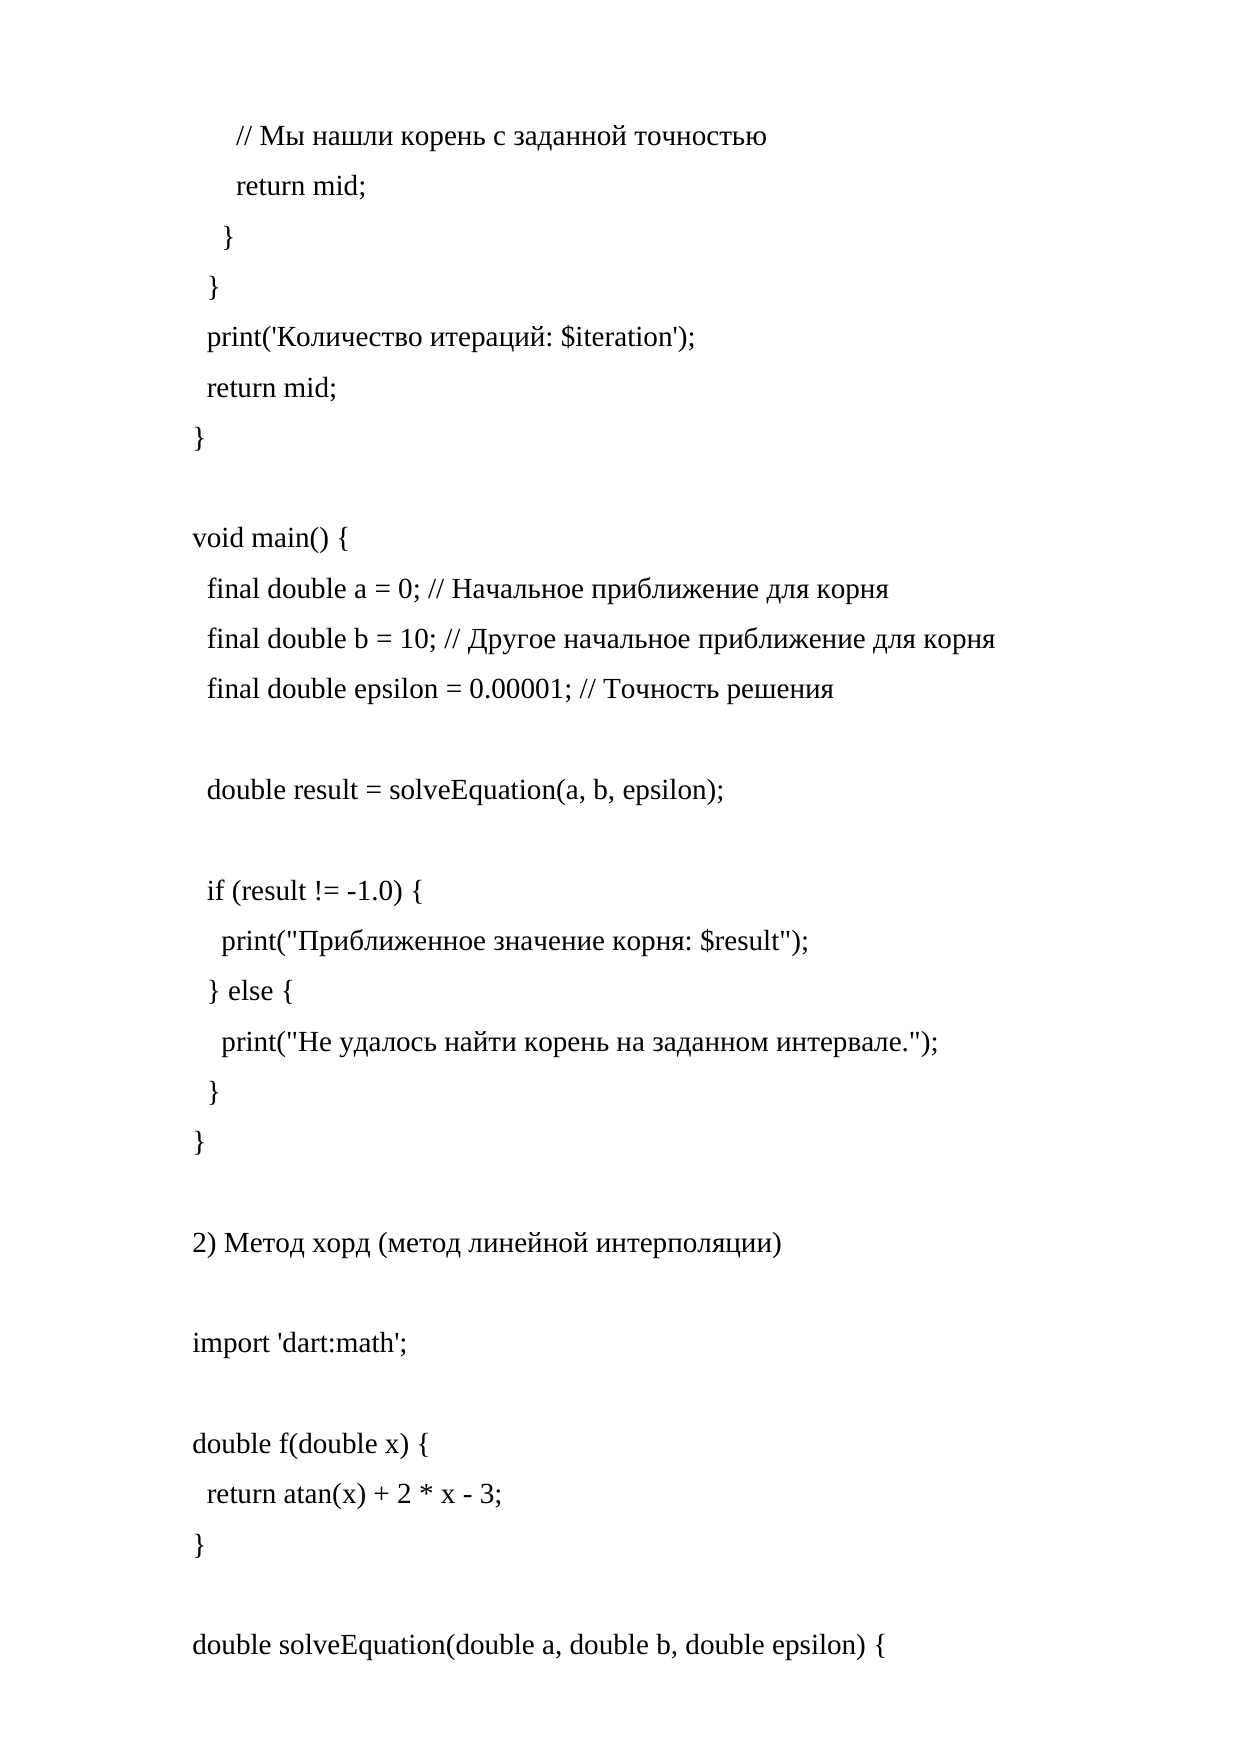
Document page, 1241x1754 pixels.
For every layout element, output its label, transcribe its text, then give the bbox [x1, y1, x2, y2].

text print("Приближенное значение корня: $result"); [118, 923, 1181, 957]
text double solveEquation(double a, double b, double epsilon) { [118, 1627, 1181, 1661]
text print("Не удалось найти корень на заданном интервале."); [118, 1024, 1181, 1057]
text return mid; [118, 370, 1181, 403]
text } [118, 1527, 1181, 1560]
text double f(double x) { [118, 1426, 1181, 1460]
text return mid; [118, 168, 1181, 202]
text import 'dart:math'; [118, 1326, 1181, 1359]
text // Мы нашли корень с заданной точностью [118, 118, 1181, 152]
text double result = solveEquation(a, b, epsilon); [118, 772, 1181, 806]
text if (result != -1.0) { [118, 873, 1181, 906]
text final double b = 10; // Другое начальное приближение для корня [118, 621, 1181, 655]
text print('Количество итераций: $iteration'); [118, 319, 1181, 353]
text } else { [118, 973, 1181, 1007]
text } [118, 219, 1181, 252]
text final double a = 0; // Начальное приближение для корня [118, 571, 1181, 604]
text 2) Метод хорд (метод линейной интерполяции) [118, 1225, 1181, 1258]
text final double epsilon = 0.00001; // Точность решения [118, 672, 1181, 705]
text } [118, 1124, 1181, 1158]
text } [118, 420, 1181, 453]
text } [118, 1074, 1181, 1108]
text void main() { [118, 521, 1181, 554]
text return atan(x) + 2 * x - 3; [118, 1477, 1181, 1510]
text } [118, 269, 1181, 303]
